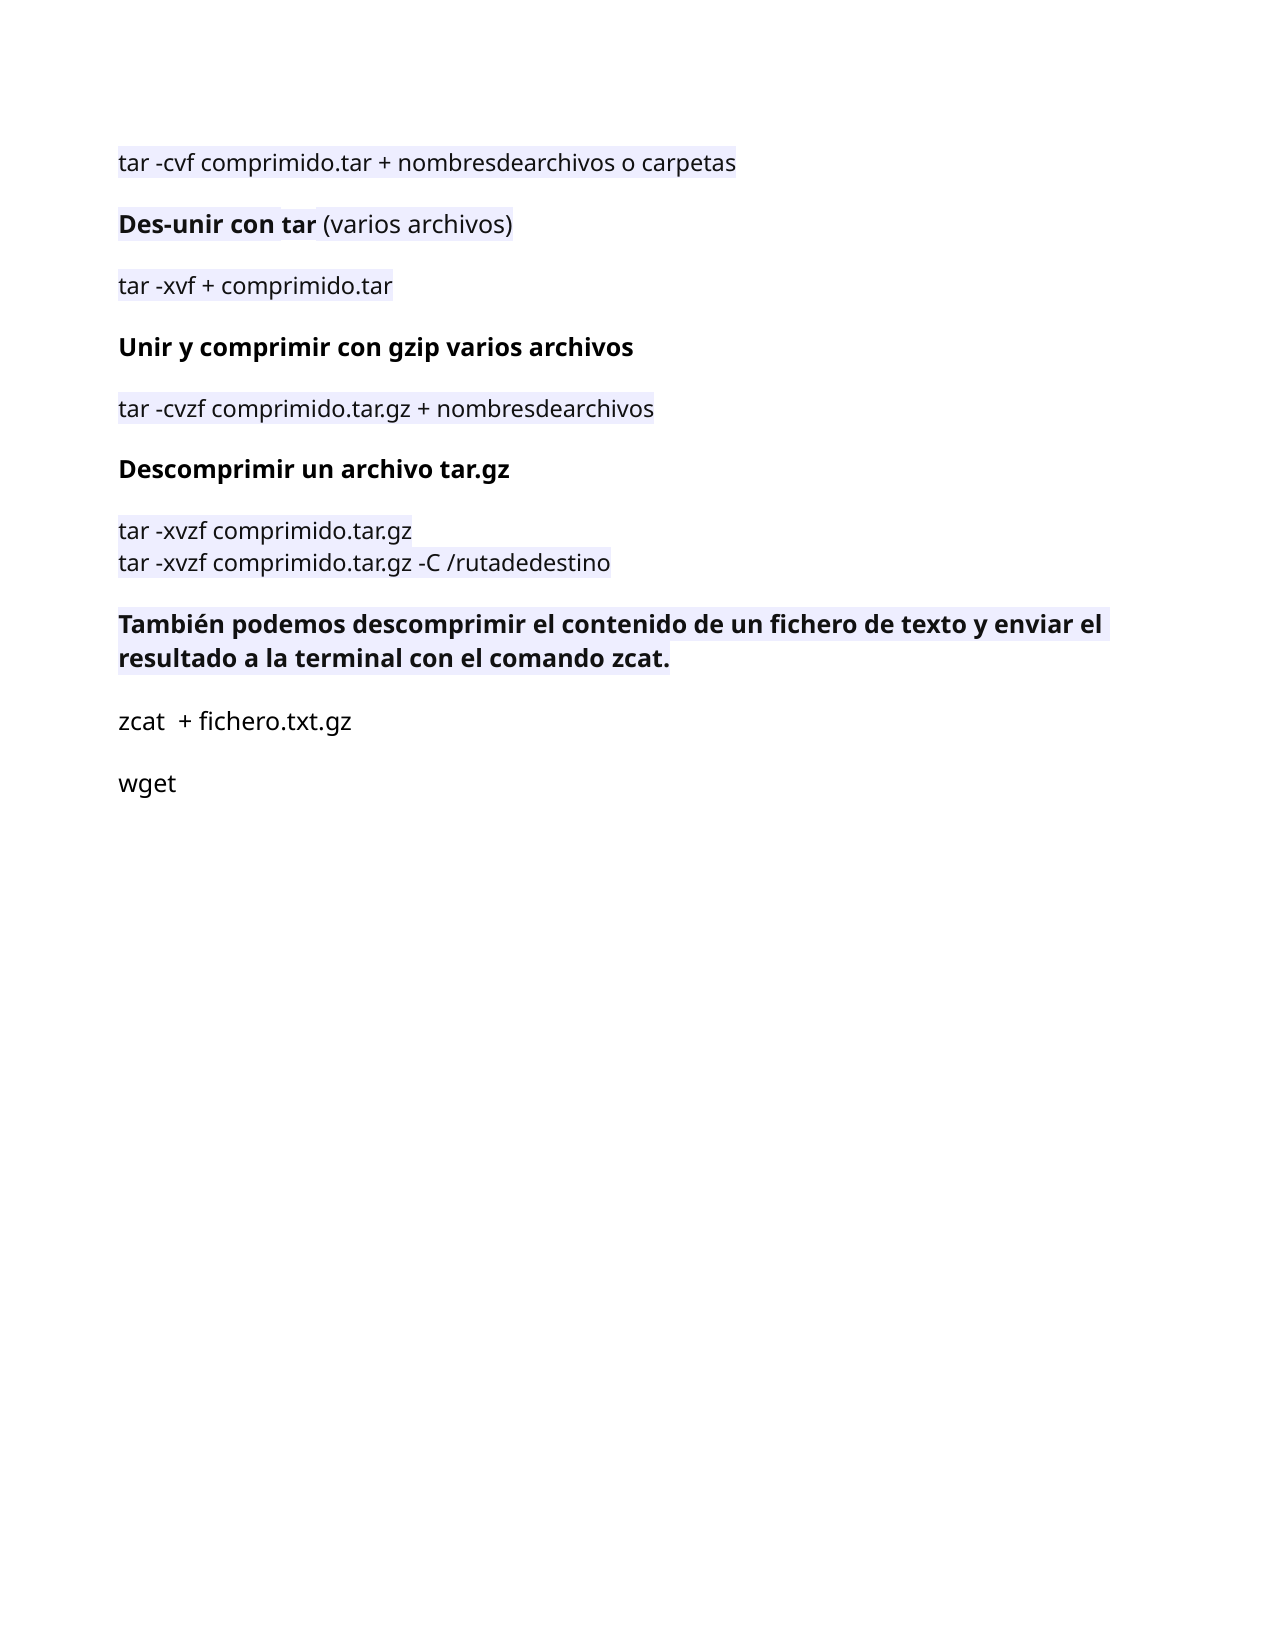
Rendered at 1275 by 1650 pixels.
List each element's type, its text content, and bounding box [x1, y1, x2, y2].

text tar -cvf comprimido.tar + nombresdearchivos o carpetas [118, 146, 1157, 178]
text Descomprimir un archivo tar.gz [118, 452, 1157, 486]
text Des-unir con tar (varios archivos) [118, 207, 1157, 241]
text tar -cvzf comprimido.tar.gz + nombresdearchivos [118, 392, 1157, 424]
text tar -xvf + comprimido.tar [118, 269, 1157, 301]
text tar -xvzf comprimido.tar.gz [118, 514, 1157, 547]
text tar -xvzf comprimido.tar.gz -C /rutadedestino [118, 547, 1157, 578]
text También podemos descomprimir el contenido de un fichero de texto y enviar el resultado a la terminal con el comando zcat. [118, 607, 1157, 675]
text Unir y comprimir con gzip varios archivos [118, 329, 1157, 363]
text wget [118, 766, 1157, 800]
text zcat + fichero.txt.gz [118, 703, 1157, 737]
